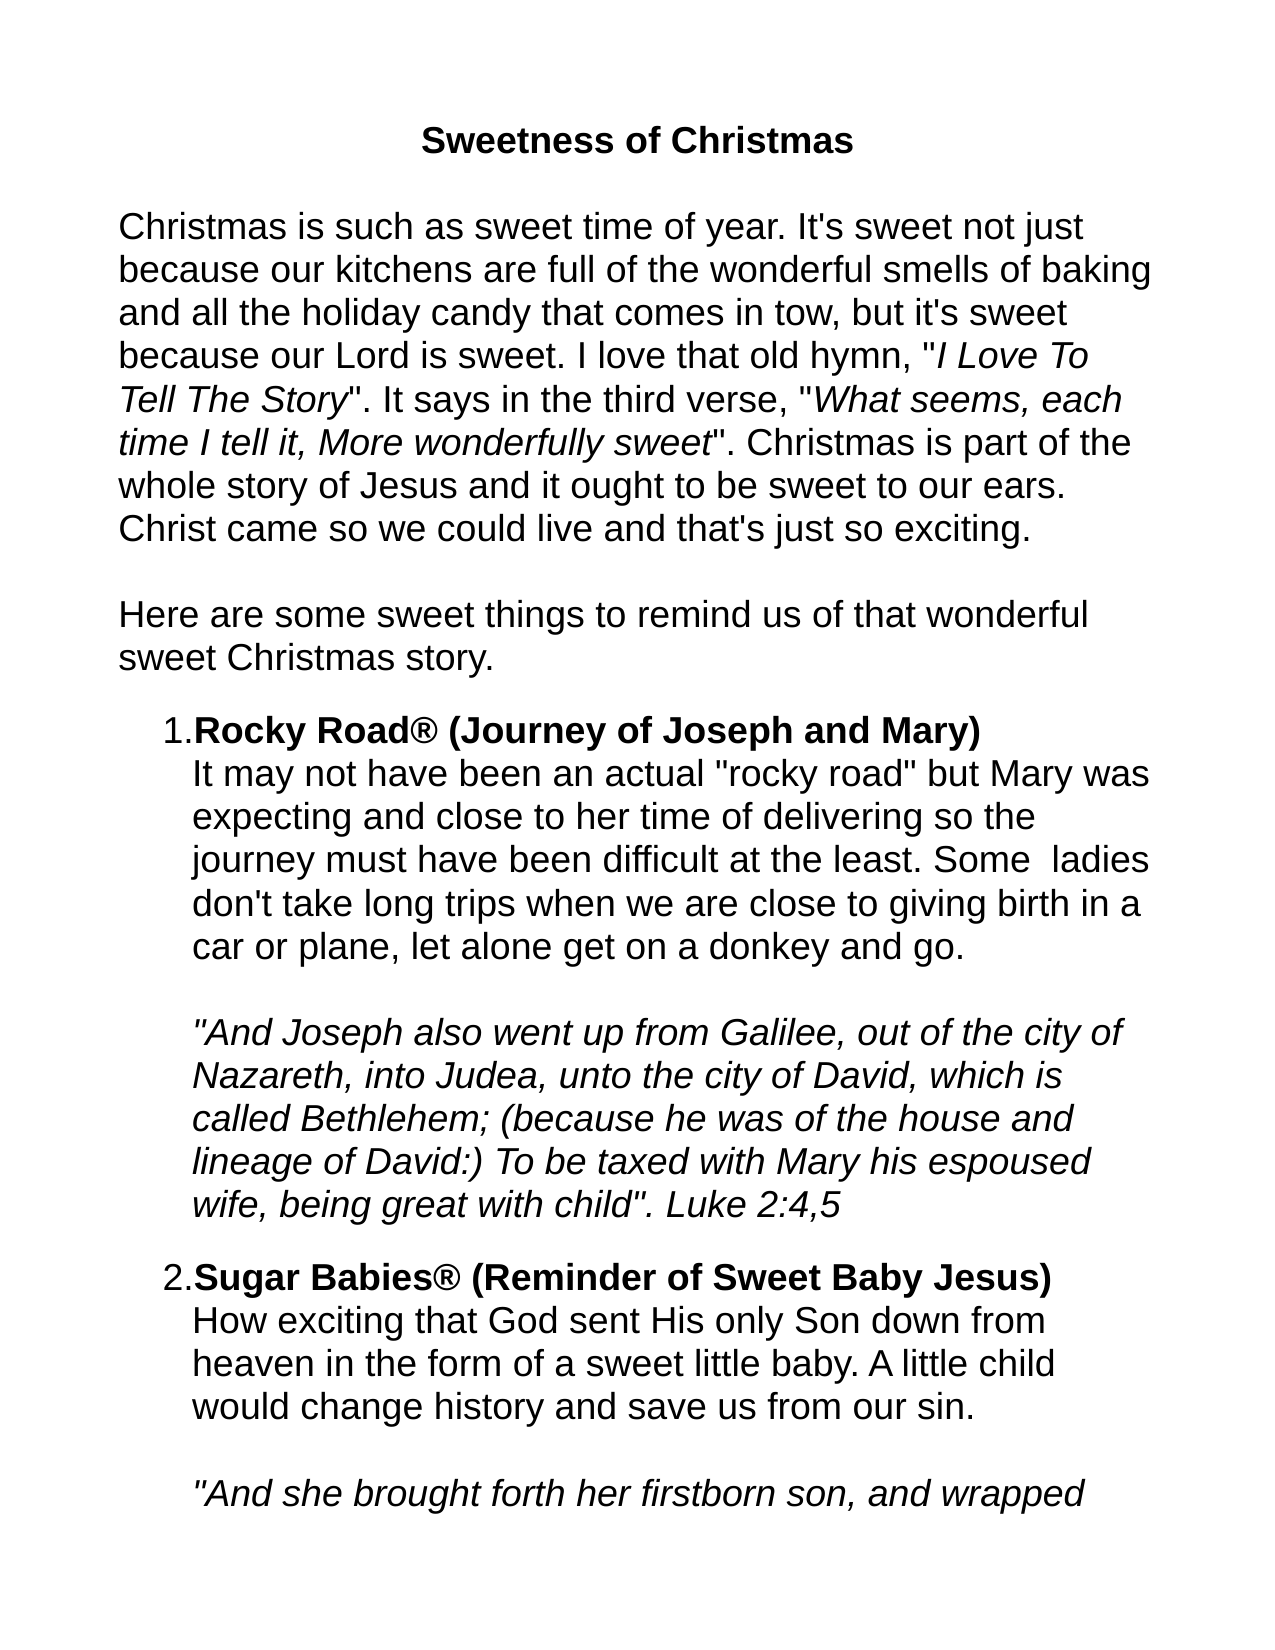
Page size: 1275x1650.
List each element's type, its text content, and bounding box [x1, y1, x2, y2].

text Sweetness of Christmas [118, 118, 1157, 161]
list Rocky Road® (Journey of Joseph and Mary) It may not have been an actual "rocky road" but Mary was expecting and close to her time of delivering so the journey must have been difficult at the least. Some ladies don't take long trips when we are close to giving birth in a car or plane, let alone get on a donkey and go. "And Joseph also went up from Galilee, out of the city of Nazareth, into Judea, unto the city of David, which is called Bethlehem; (because he was of the house and lineage of David:) To be taxed with Mary his espoused wife, being great with child". Luke 2:4,5 [162, 708, 1157, 1226]
list Sugar Babies® (Reminder of Sweet Baby Jesus) How exciting that God sent His only Son down from heaven in the form of a sweet little baby. A little child would change history and save us from our sin. "And she brought forth her firstborn son, and wrapped [162, 1255, 1157, 1514]
text Christmas is such as sweet time of year. It's sweet not just because our kitchens are full of the wonderful smells of baking and all the holiday candy that comes in tow, but it's sweet because our Lord is sweet. I love that old hymn, "I Love To Tell The Story". It says in the third verse, "What seems, each time I tell it, More wonderfully sweet". Christmas is part of the whole story of Jesus and it ought to be sweet to our ears. Christ came so we could live and that's just so exciting. Here are some sweet things to remind us of that wonderful sweet Christmas story. [118, 204, 1157, 679]
